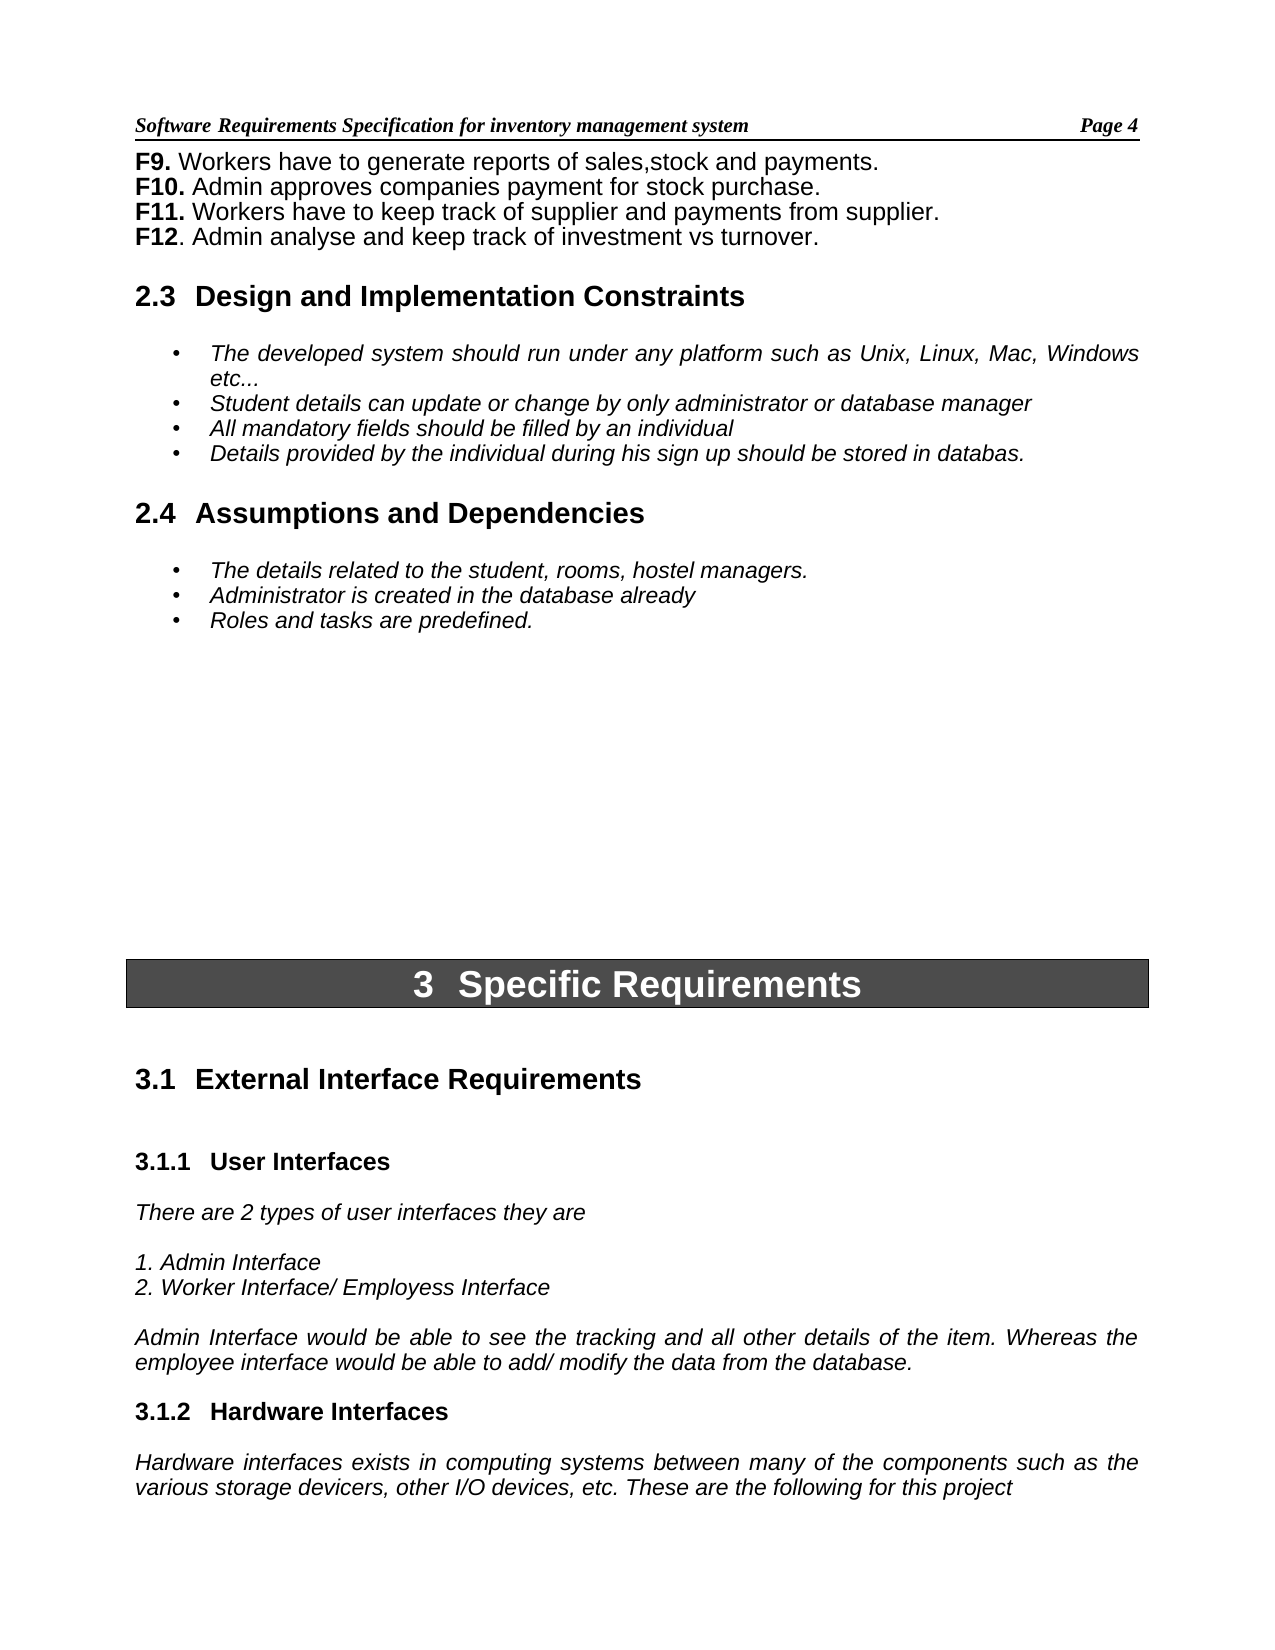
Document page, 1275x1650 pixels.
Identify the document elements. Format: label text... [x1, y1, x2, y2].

text 2. Worker Interface/ Employess Interface [135, 1275, 1140, 1300]
list Student details can update or change by only administrator or database manager [172, 392, 1140, 417]
text F10. Admin approves companies payment for stock purchase. [135, 175, 1140, 200]
text 1. Admin Interface [135, 1250, 1140, 1275]
text F11. Workers have to keep track of supplier and payments from supplier. [135, 200, 1140, 225]
list Roles and tasks are predefined. [172, 609, 1140, 634]
subtitle Specific Requirements [127, 960, 1148, 1007]
subtitle Design and Implementation Constraints [135, 279, 1140, 313]
text Admin Interface would be able to see the tracking and all other details of the item. Whereas the employee interface would be able to add/ modify the data from the database. [135, 1325, 1140, 1375]
subtitle Hardware Interfaces [135, 1400, 1140, 1425]
list Administrator is created in the database already [172, 584, 1140, 609]
list The details related to the student, rooms, hostel managers. [172, 559, 1140, 584]
subtitle External Interface Requirements [135, 1062, 1140, 1096]
list Details provided by the individual during his sign up should be stored in databas. [172, 442, 1140, 467]
text F9. Workers have to generate reports of sales,stock and payments. [135, 150, 1140, 175]
list The developed system should run under any platform such as Unix, Linux, Mac, Windows etc... [172, 342, 1140, 392]
text There are 2 types of user interfaces they are [135, 1200, 1140, 1225]
subtitle Assumptions and Dependencies [135, 496, 1140, 529]
text Hardware interfaces exists in computing systems between many of the components such as the various storage devicers, other I/O devices, etc. These are the following for this project [135, 1450, 1140, 1500]
list All mandatory fields should be filled by an individual [172, 417, 1140, 442]
subtitle User Interfaces [135, 1150, 1140, 1175]
text F12. Admin analyse and keep track of investment vs turnover. [135, 225, 1140, 250]
